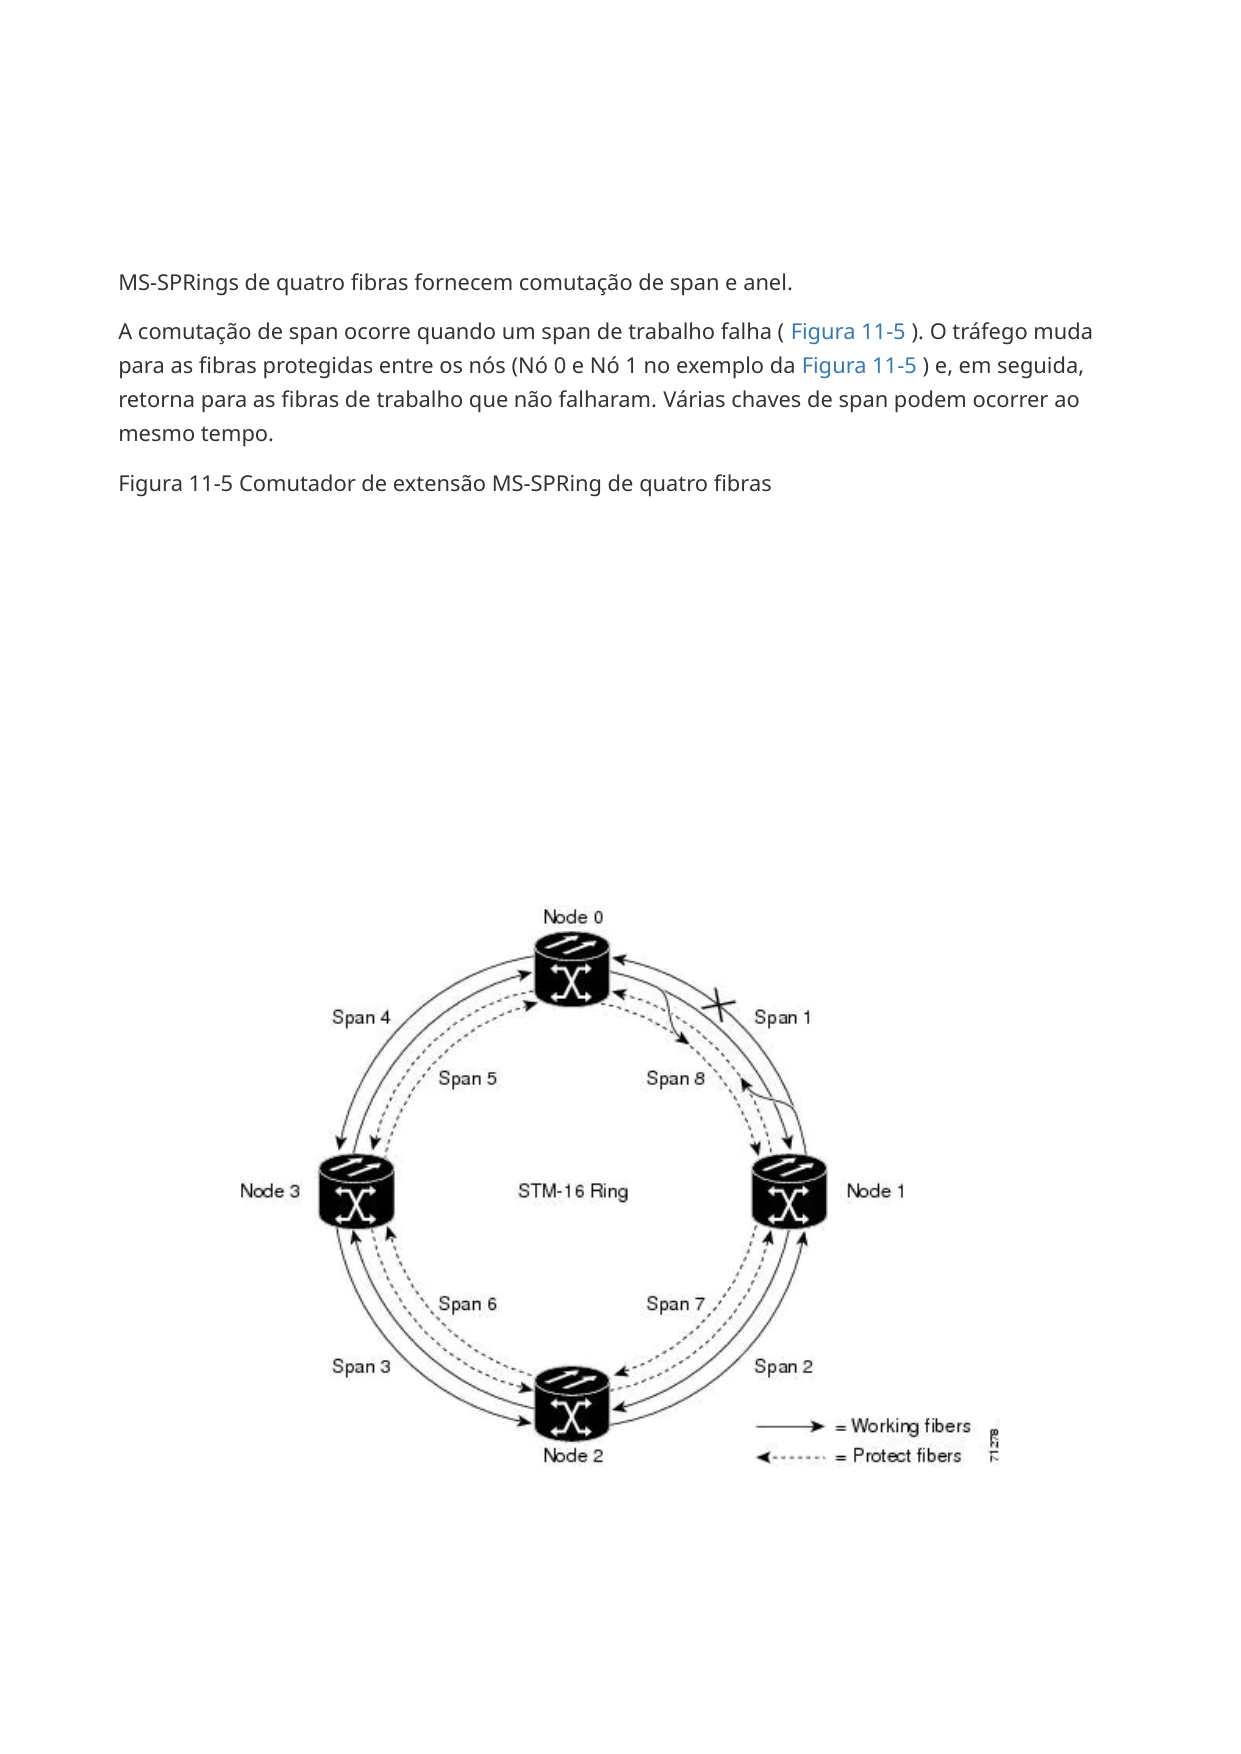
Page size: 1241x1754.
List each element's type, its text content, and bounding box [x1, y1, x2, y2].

text MS-SPRings de quatro fibras fornecem comutação de span e anel. [118, 267, 1122, 297]
text A comutação de span ocorre quando um span de trabalho falha ( Figura 11-5 ). O tráfego muda para as fibras protegidas entre os nós (Nó 0 e Nó 1 no exemplo da Figura 11-5 ) e, em seguida, retorna para as fibras de trabalho que não falharam. Várias chaves de span podem ocorrer ao mesmo tempo. [118, 316, 1122, 448]
text Figura 11-5 Comutador de extensão MS-SPRing de quatro fibras [118, 468, 1122, 498]
picture [240, 905, 1000, 1467]
